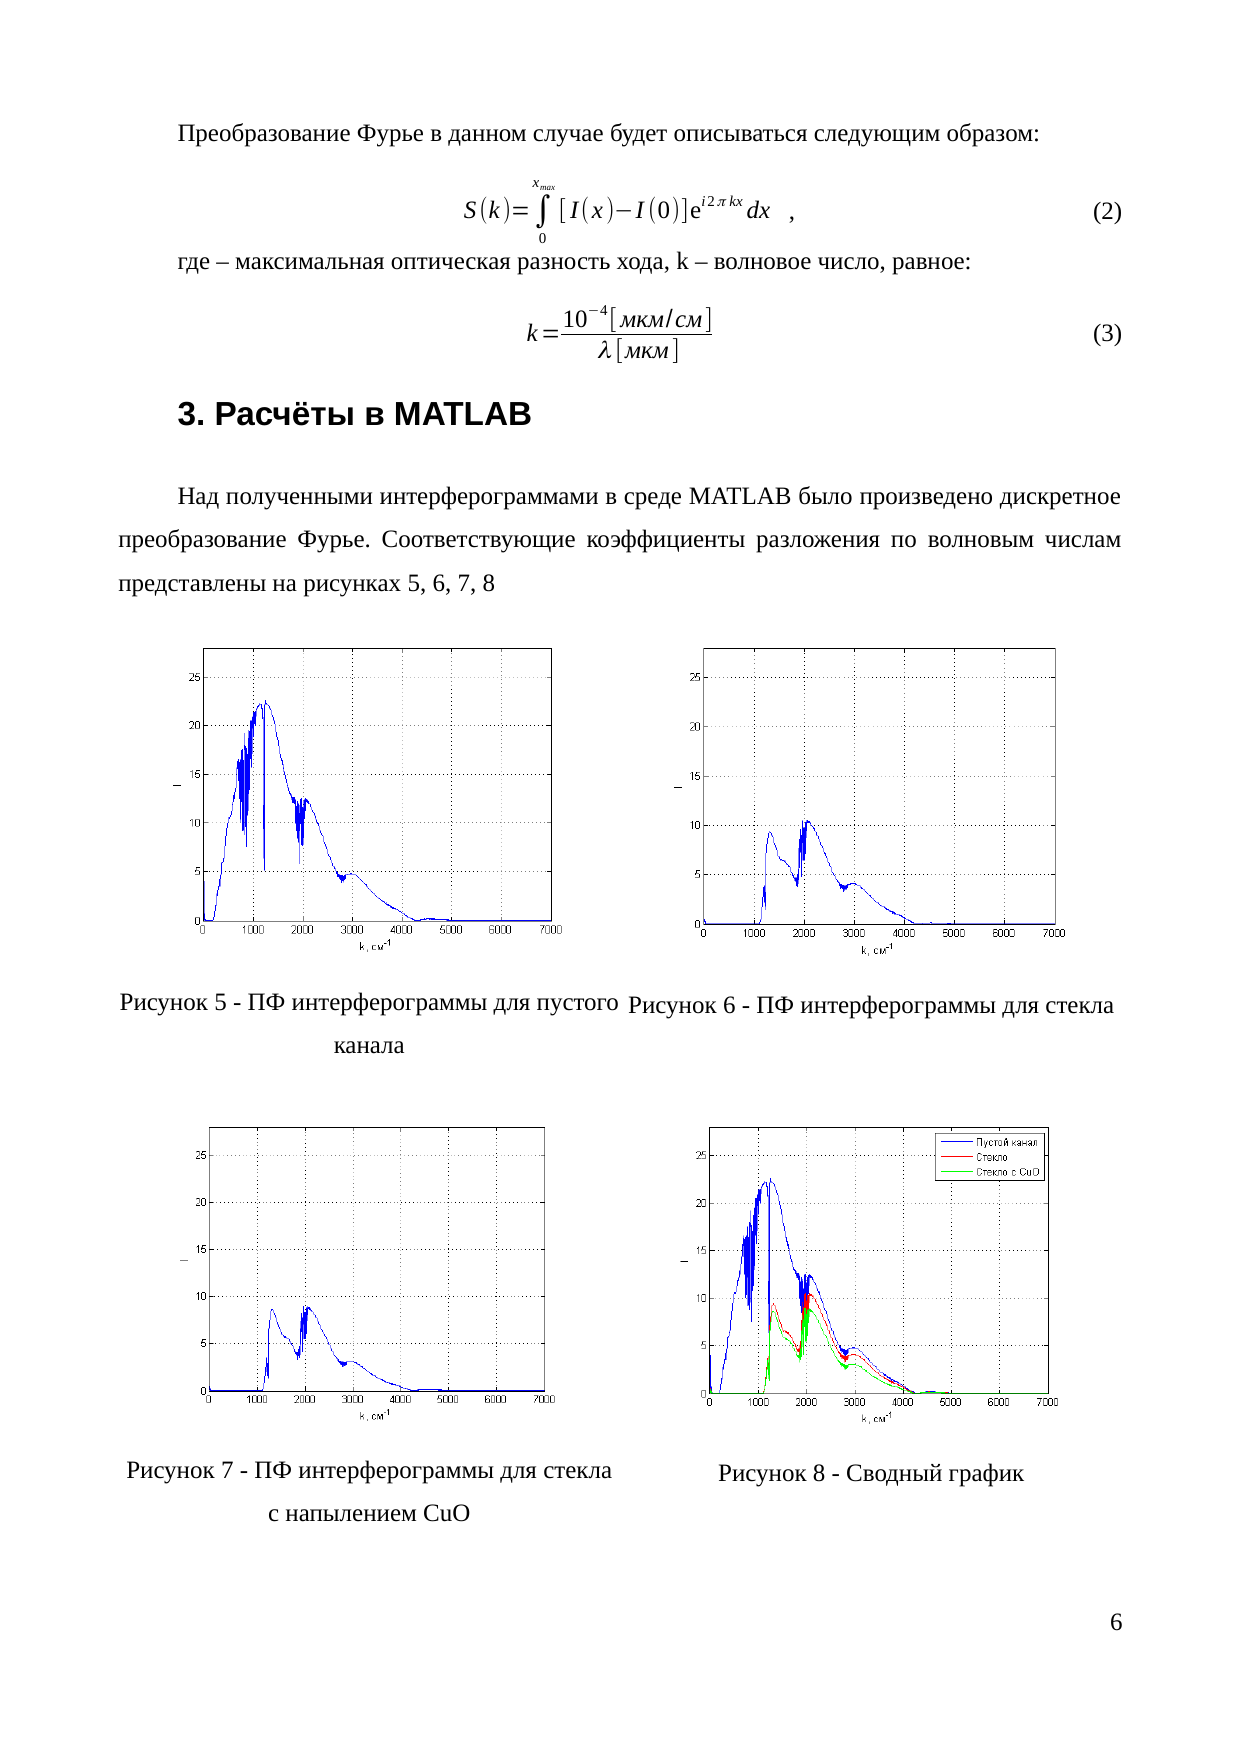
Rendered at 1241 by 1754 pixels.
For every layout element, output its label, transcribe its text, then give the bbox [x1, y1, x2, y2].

picture [153, 1102, 585, 1426]
text , (2) [118, 173, 1122, 246]
subtitle Расчёты в MATLAB [118, 394, 1122, 433]
table_cell Рисунок 8 - Сводный график [620, 1102, 1122, 1570]
table_header Рисунок 5 - ПФ интерферограммы для пустого канала [118, 623, 620, 1102]
picture [645, 622, 1097, 961]
text где – максимальная оптическая разность хода, k – волновое число, равное: [118, 246, 1122, 275]
text Преобразование Фурье в данном случае будет описываться следующим образом: [118, 118, 1122, 147]
table_cell Рисунок 7 - ПФ интерферограммы для стекла с напылением CuO [118, 1102, 620, 1570]
table_header Рисунок 6 - ПФ интерферограммы для стекла [620, 623, 1122, 1102]
text Над полученными интерферограммами в среде MATLAB было произведено дискретное преобразование Фурье. Соответствующие коэффициенты разложения по волновым числам представлены на рисунках 5, 6, 7, 8 [118, 481, 1122, 596]
text (3) [118, 301, 1122, 365]
picture [653, 1102, 1089, 1429]
picture [145, 622, 593, 957]
